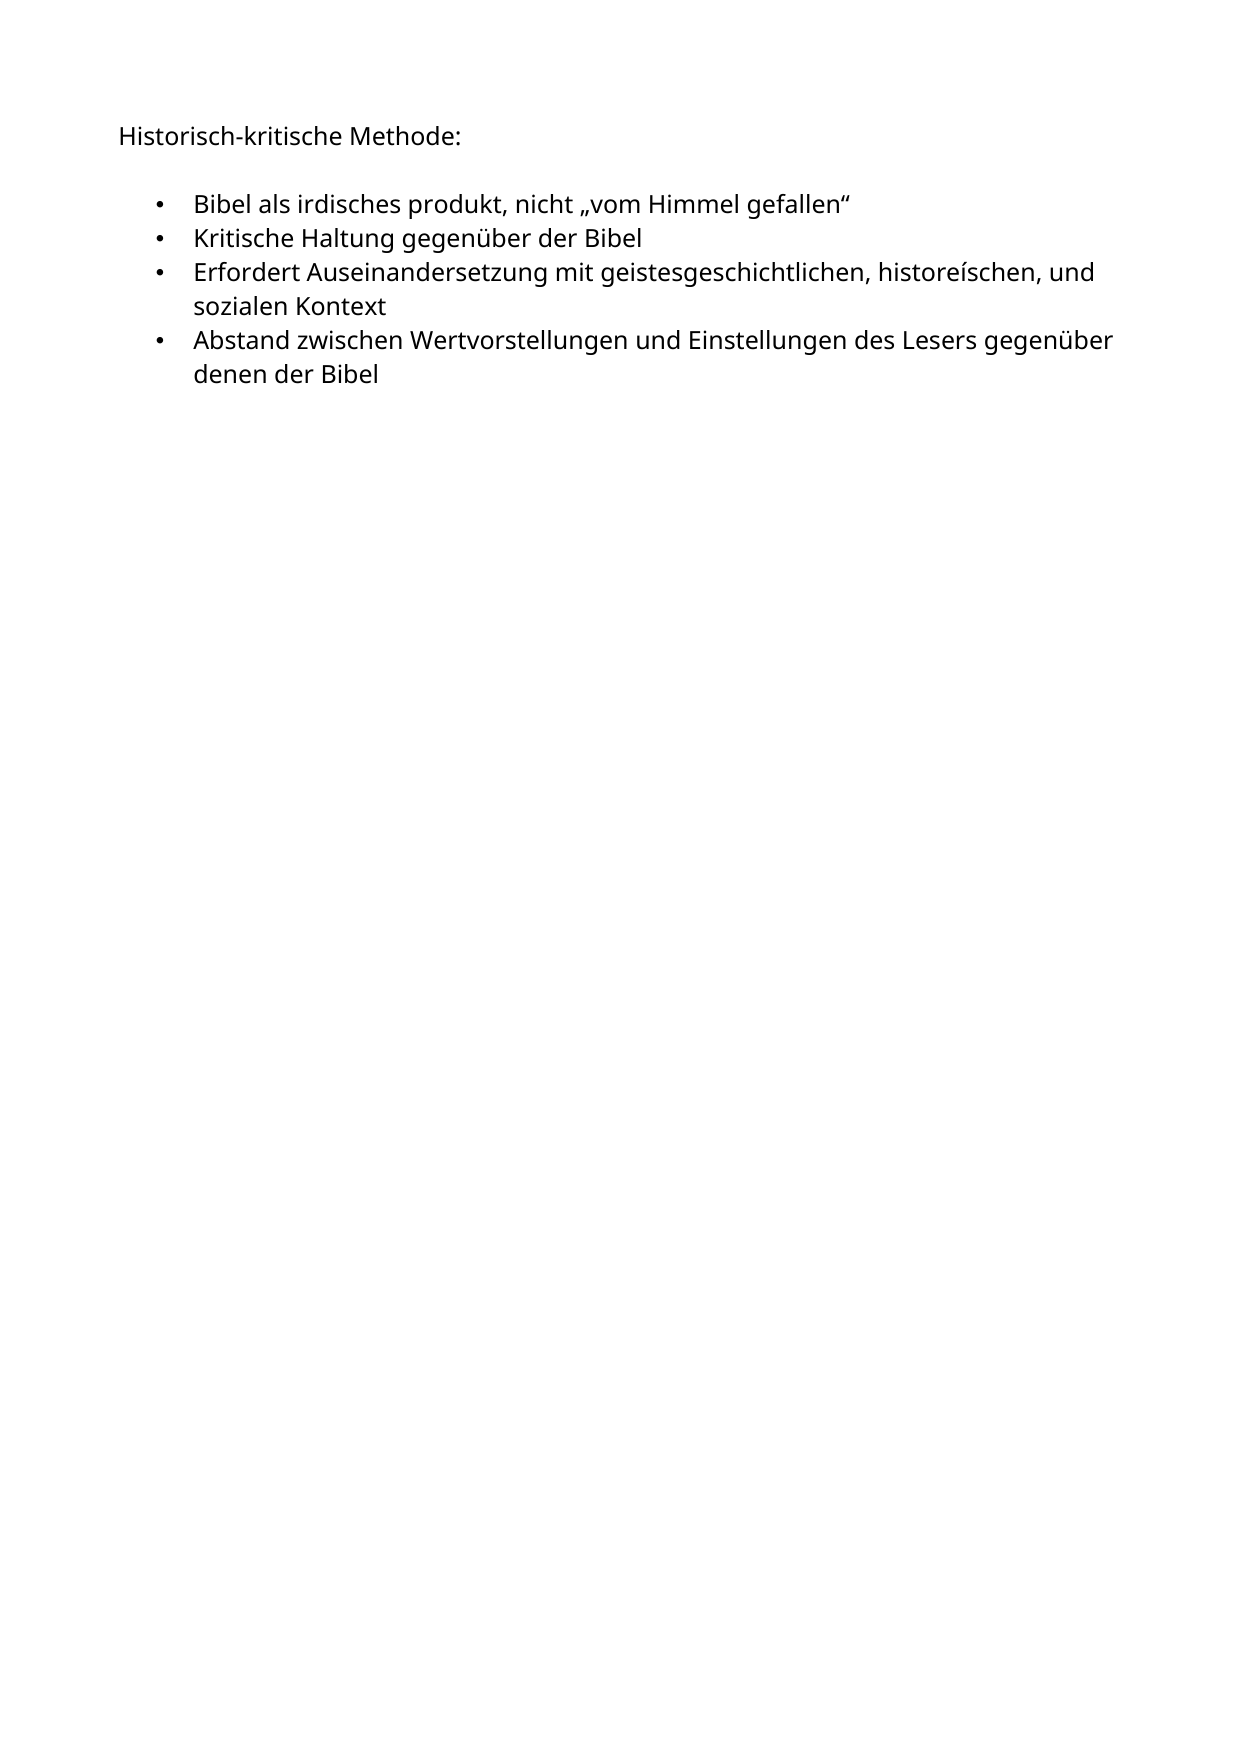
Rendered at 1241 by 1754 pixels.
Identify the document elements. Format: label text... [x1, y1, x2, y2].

list Bibel als irdisches produkt, nicht „vom Himmel gefallen“ [156, 186, 1122, 220]
list Abstand zwischen Wertvorstellungen und Einstellungen des Lesers gegenüber denen der Bibel [156, 322, 1122, 391]
text Historisch-kritische Methode: [118, 118, 1122, 186]
list Kritische Haltung gegenüber der Bibel [156, 220, 1122, 254]
list Erfordert Auseinandersetzung mit geistesgeschichtlichen, historeíschen, und sozialen Kontext [156, 254, 1122, 322]
